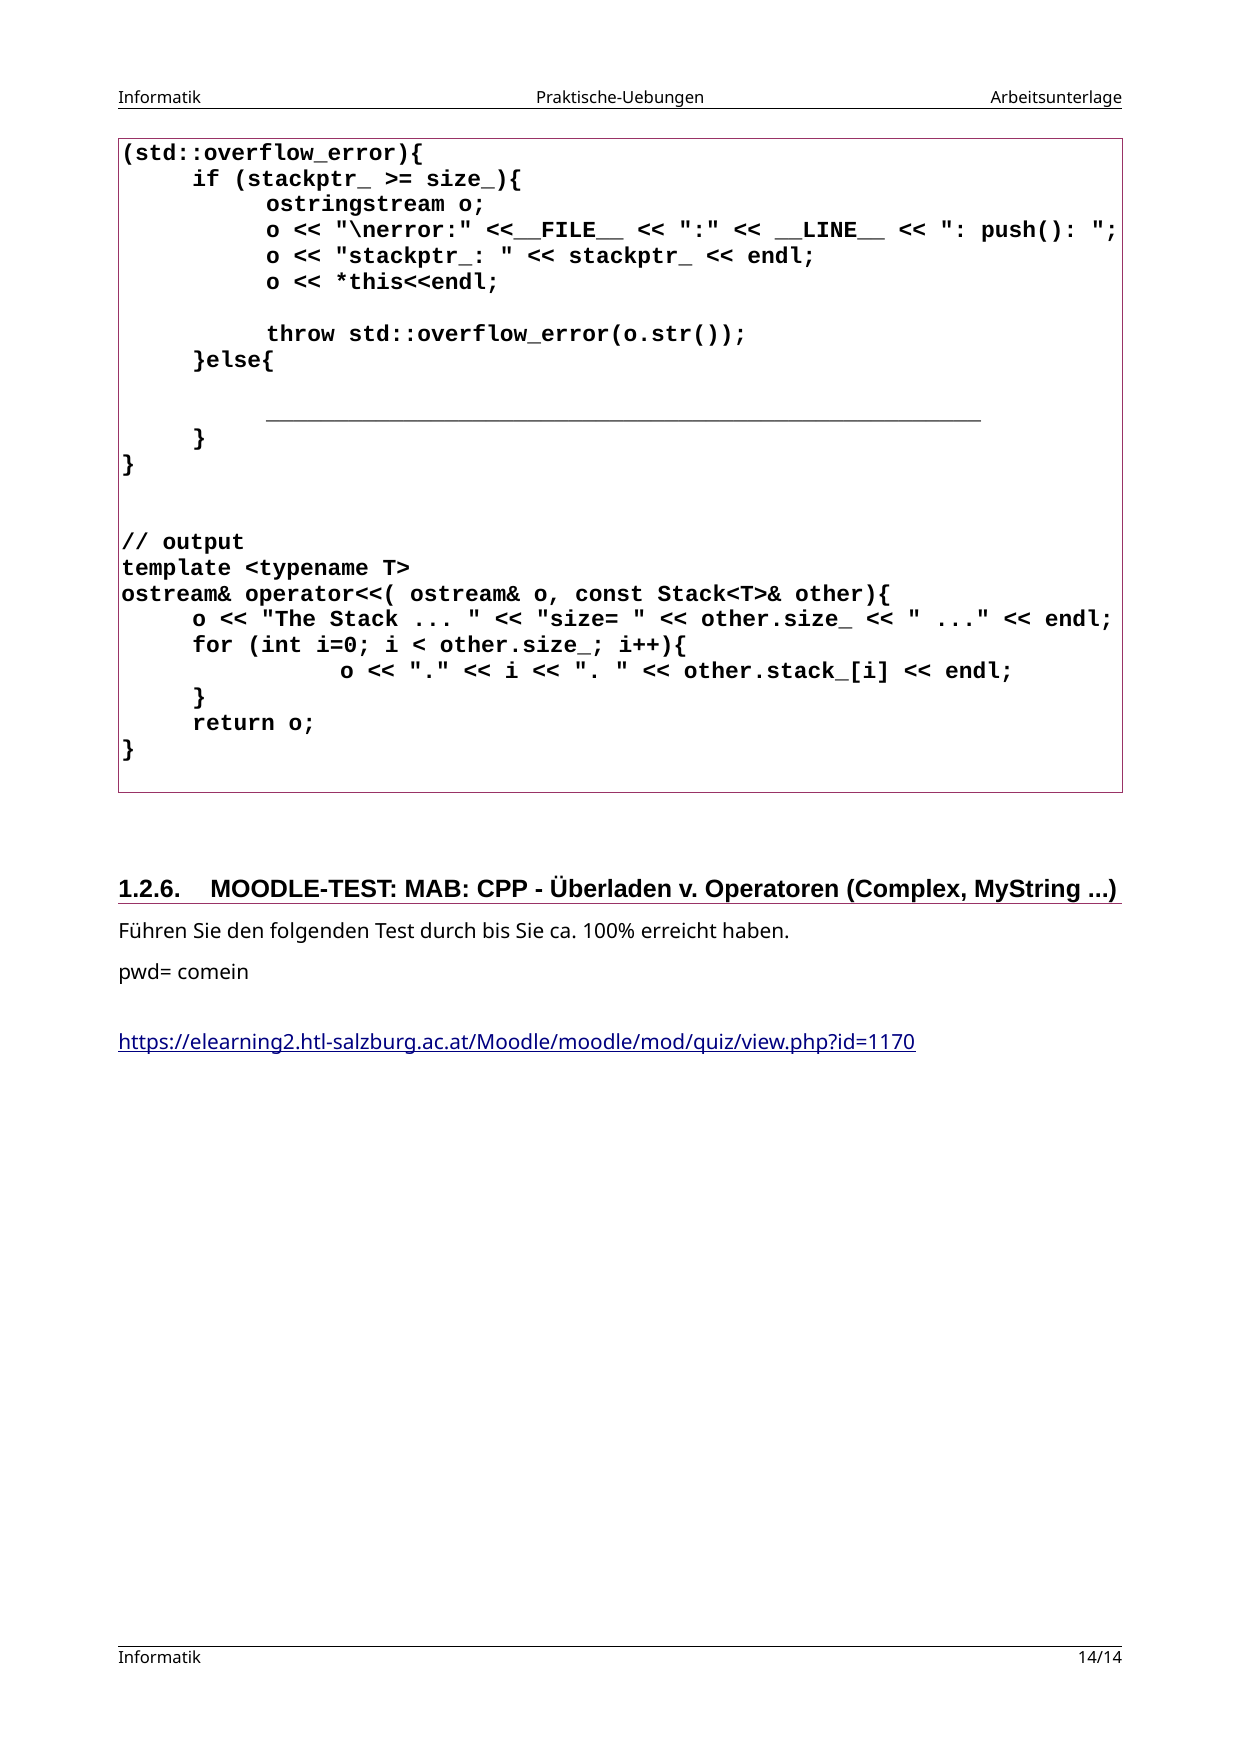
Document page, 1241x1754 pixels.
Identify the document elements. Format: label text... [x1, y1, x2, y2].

text ostream& operator<<( ostream& o, const Stack<T>& other){ [119, 579, 1122, 605]
text o << *this<<endl; [119, 268, 1122, 293]
text Führen Sie den folgenden Test durch bis Sie ca. 100% erreicht haben. [118, 917, 1122, 945]
text template <typename T> [119, 553, 1122, 579]
text return o; [119, 708, 1122, 734]
subtitle MOODLE-TEST: MAB: CPP - Überladen v. Operatoren (Complex, MyString ...) [118, 874, 1122, 903]
text o << "." << i << ". " << other.stack_[i] << endl; [119, 657, 1122, 683]
text (std::overflow_error){ [119, 139, 1122, 164]
text o << "The Stack ... " << "size= " << other.size_ << " ..." << endl; [119, 605, 1122, 631]
text ____________________________________________________ [119, 397, 1122, 423]
text https://elearning2.htl-salzburg.ac.at/Moodle/moodle/mod/quiz/view.php?id=1170 [118, 1027, 1122, 1055]
text ostringstream o; [119, 190, 1122, 216]
text } [119, 734, 1122, 760]
text if (stackptr_ >= size_){ [119, 164, 1122, 190]
text } [119, 683, 1122, 708]
text } [119, 449, 1122, 475]
text o << "stackptr_: " << stackptr_ << endl; [119, 242, 1122, 268]
text // output [119, 527, 1122, 553]
text }else{ [119, 345, 1122, 371]
text for (int i=0; i < other.size_; i++){ [119, 631, 1122, 657]
text } [119, 423, 1122, 449]
text o << "\nerror:" <<__FILE__ << ":" << __LINE__ << ": push(): "; [119, 216, 1122, 242]
text throw std::overflow_error(o.str()); [119, 319, 1122, 345]
text pwd= comein [118, 957, 1122, 986]
